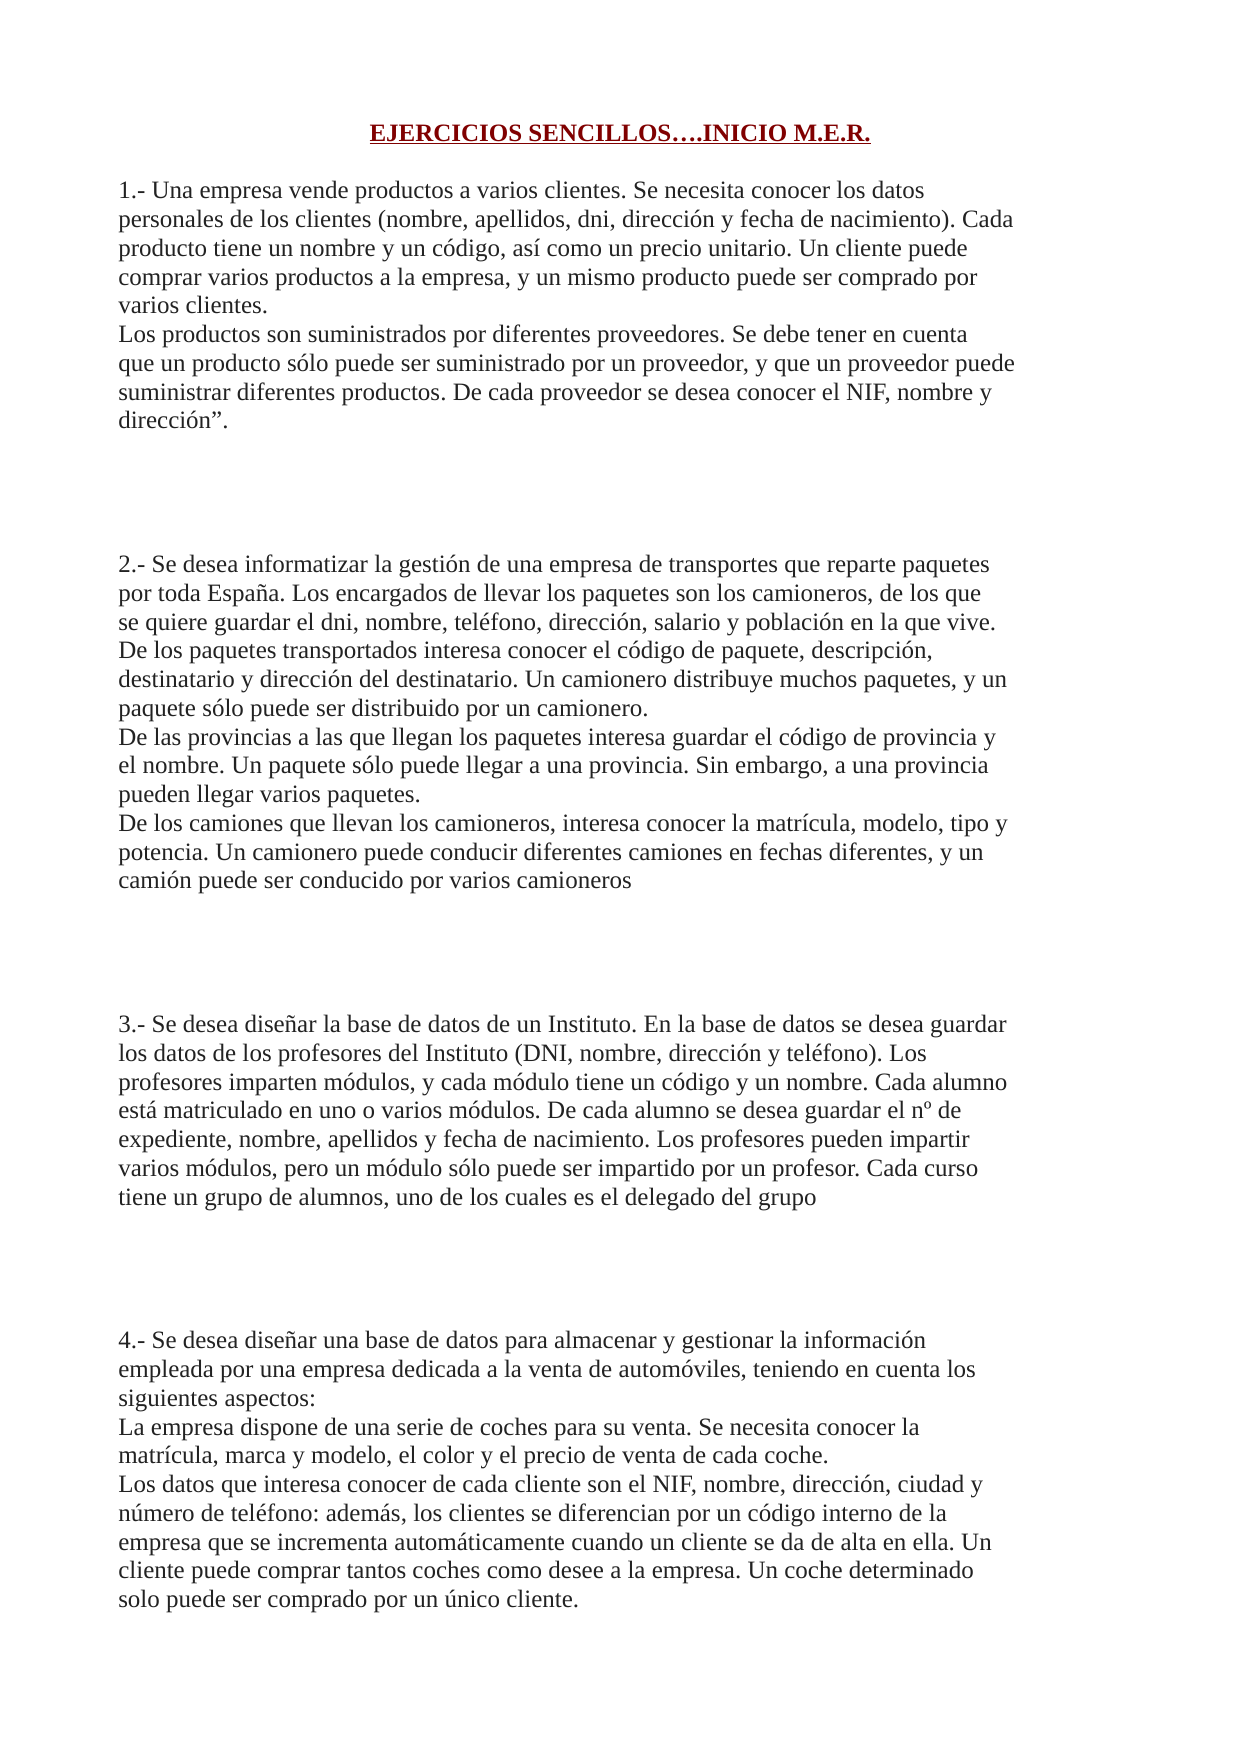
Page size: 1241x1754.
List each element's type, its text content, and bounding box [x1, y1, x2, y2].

text número de teléfono: además, los clientes se diferencian por un código interno de la [118, 1498, 1122, 1527]
text expediente, nombre, apellidos y fecha de nacimiento. Los profesores pueden impartir [118, 1124, 1122, 1153]
text varios clientes. [118, 291, 1122, 319]
text De las provincias a las que llegan los paquetes interesa guardar el código de provincia y [118, 722, 1122, 751]
text paquete sólo puede ser distribuido por un camionero. [118, 693, 1122, 722]
text solo puede ser comprado por un único cliente. [118, 1584, 1122, 1613]
text cliente puede comprar tantos coches como desee a la empresa. Un coche determinado [118, 1556, 1122, 1584]
text EJERCICIOS SENCILLOS….INICIO M.E.R. [118, 118, 1122, 147]
text matrícula, marca y modelo, el color y el precio de venta de cada coche. [118, 1441, 1122, 1469]
text profesores imparten módulos, y cada módulo tiene un código y un nombre. Cada alumno [118, 1067, 1122, 1096]
text pueden llegar varios paquetes. [118, 779, 1122, 808]
text 3.- Se desea diseñar la base de datos de un Instituto. En la base de datos se desea guardar [118, 1009, 1122, 1038]
text suministrar diferentes productos. De cada proveedor se desea conocer el NIF, nombre y [118, 377, 1122, 406]
text producto tiene un nombre y un código, así como un precio unitario. Un cliente puede [118, 233, 1122, 262]
text De los camiones que llevan los camioneros, interesa conocer la matrícula, modelo, tipo y [118, 808, 1122, 837]
text por toda España. Los encargados de llevar los paquetes son los camioneros, de los que [118, 578, 1122, 607]
text se quiere guardar el dni, nombre, teléfono, dirección, salario y población en la que vive. [118, 607, 1122, 636]
text el nombre. Un paquete sólo puede llegar a una provincia. Sin embargo, a una provincia [118, 751, 1122, 779]
text camión puede ser conducido por varios camioneros [118, 866, 1122, 894]
text 1.- Una empresa vende productos a varios clientes. Se necesita conocer los datos [118, 176, 1122, 204]
text 2.- Se desea informatizar la gestión de una empresa de transportes que reparte paquetes [118, 549, 1122, 578]
text personales de los clientes (nombre, apellidos, dni, dirección y fecha de nacimiento). Cada [118, 204, 1122, 233]
text tiene un grupo de alumnos, uno de los cuales es el delegado del grupo [118, 1182, 1122, 1211]
text está matriculado en uno o varios módulos. De cada alumno se desea guardar el nº de [118, 1096, 1122, 1124]
text potencia. Un camionero puede conducir diferentes camiones en fechas diferentes, y un [118, 837, 1122, 866]
text siguientes aspectos: [118, 1383, 1122, 1412]
text Los productos son suministrados por diferentes proveedores. Se debe tener en cuenta [118, 319, 1122, 348]
text empleada por una empresa dedicada a la venta de automóviles, teniendo en cuenta los [118, 1354, 1122, 1383]
text 4.- Se desea diseñar una base de datos para almacenar y gestionar la información [118, 1326, 1122, 1354]
text empresa que se incrementa automáticamente cuando un cliente se da de alta en ella. Un [118, 1527, 1122, 1556]
text De los paquetes transportados interesa conocer el código de paquete, descripción, [118, 636, 1122, 664]
text los datos de los profesores del Instituto (DNI, nombre, dirección y teléfono). Los [118, 1038, 1122, 1067]
text Los datos que interesa conocer de cada cliente son el NIF, nombre, dirección, ciudad y [118, 1469, 1122, 1498]
text que un producto sólo puede ser suministrado por un proveedor, y que un proveedor puede [118, 348, 1122, 377]
text destinatario y dirección del destinatario. Un camionero distribuye muchos paquetes, y un [118, 664, 1122, 693]
text varios módulos, pero un módulo sólo puede ser impartido por un profesor. Cada curso [118, 1153, 1122, 1182]
text comprar varios productos a la empresa, y un mismo producto puede ser comprado por [118, 262, 1122, 291]
text La empresa dispone de una serie de coches para su venta. Se necesita conocer la [118, 1412, 1122, 1441]
text dirección”. [118, 406, 1122, 434]
